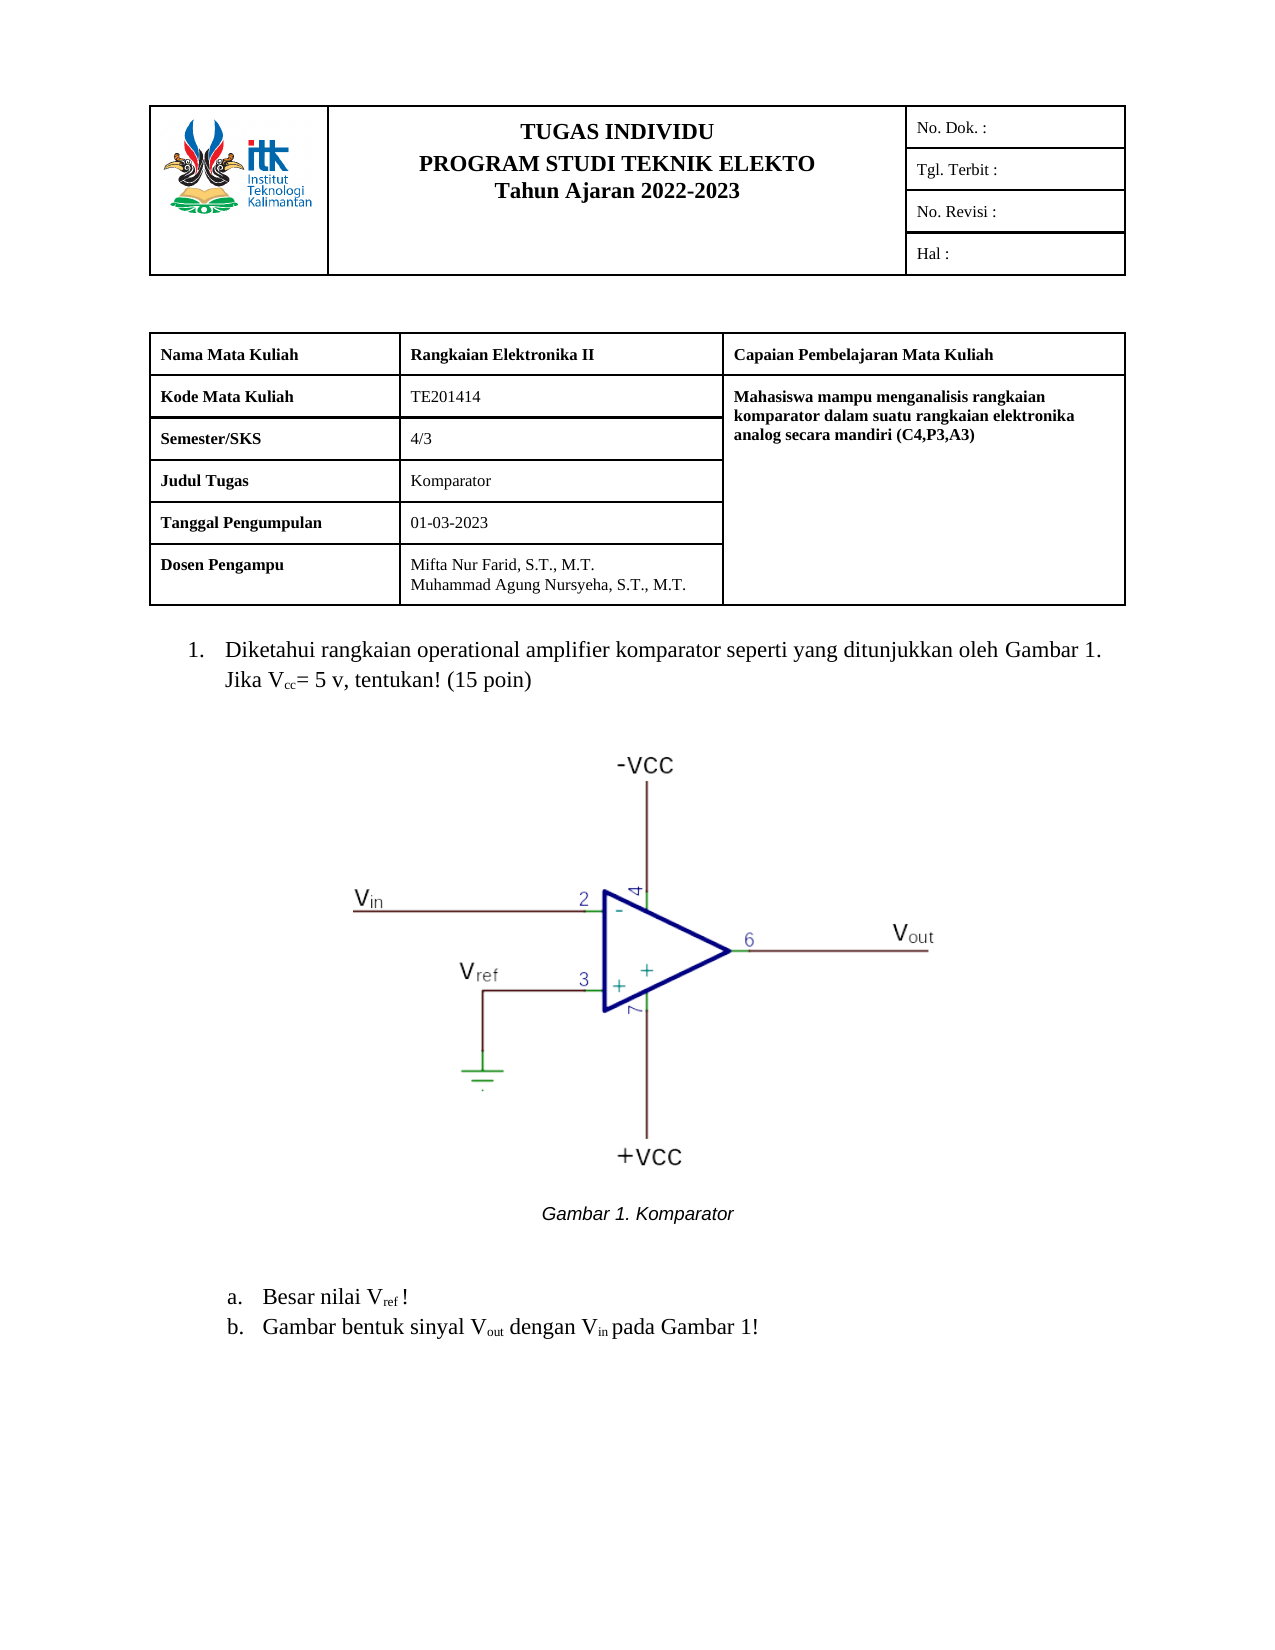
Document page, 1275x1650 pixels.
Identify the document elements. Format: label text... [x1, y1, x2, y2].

table_cell 01-03-2023 [401, 503, 722, 543]
table_cell Komparator [401, 461, 722, 501]
table_cell TE201414 [401, 376, 722, 416]
table_header Rangkaian Elektronika II [401, 334, 722, 374]
table_cell Mifta Nur Farid, S.T., M.T. Muhammad Agung Nursyeha, S.T., M.T. [401, 545, 722, 604]
table_cell Mahasiswa mampu menganalisis rangkaian komparator dalam suatu rangkaian elektronika analog secara mandiri (C4,P3,A3) [724, 376, 1124, 604]
picture [160, 117, 315, 217]
table_cell 4/3 [401, 419, 722, 458]
table_cell Semester/SKS [151, 419, 399, 458]
table_cell Kode Mata Kuliah [151, 376, 399, 416]
table_cell Judul Tugas [151, 461, 399, 501]
list Besar nilai Vref ! [227, 697, 1125, 1309]
list Diketahui rangkaian operational amplifier komparator seperti yang ditunjukkan oleh Gambar 1. Jika Vcc= 5 v, tentukan! (15 poin) [187, 636, 1125, 693]
table_cell Dosen Pengampu [151, 545, 399, 604]
table_header Nama Mata Kuliah [151, 334, 399, 374]
table_cell Tanggal Pengumpulan [151, 503, 399, 543]
picture [321, 736, 954, 1187]
list Gambar bentuk sinyal Vout dengan Vin pada Gambar 1! [227, 1313, 1125, 1339]
table_header Capaian Pembelajaran Mata Kuliah [724, 334, 1124, 374]
list Gambar 1. Komparator [321, 1187, 954, 1224]
